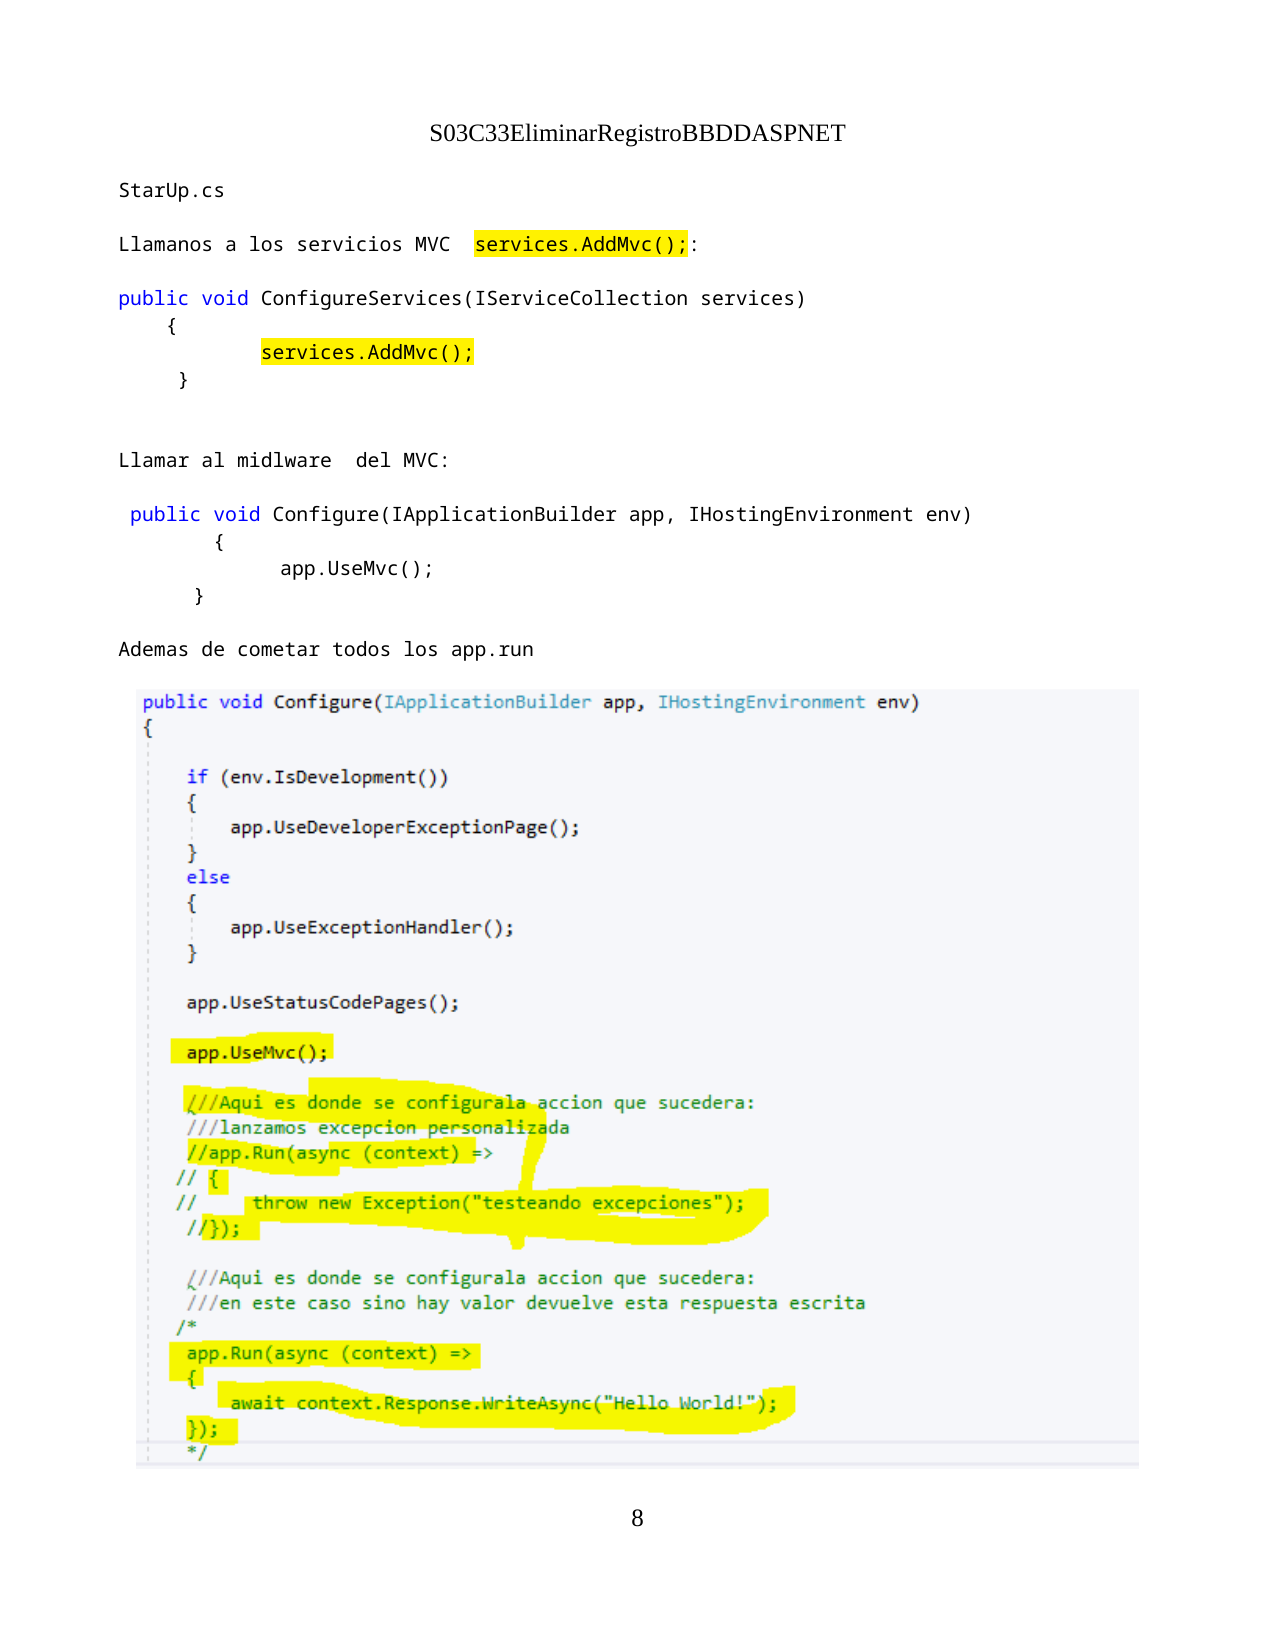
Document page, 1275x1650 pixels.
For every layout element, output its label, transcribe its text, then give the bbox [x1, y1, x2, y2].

picture [136, 688, 1139, 1469]
text Llamar al midlware del MVC: [118, 446, 1157, 473]
text StarUp.cs [118, 176, 1157, 203]
text Ademas de cometar todos los app.run [118, 635, 1157, 662]
text public void Configure(IApplicationBuilder app, IHostingEnvironment env) [118, 500, 1157, 527]
text { [118, 527, 1157, 554]
text public void ConfigureServices(IServiceCollection services) [118, 284, 1157, 311]
text services.AddMvc(); [118, 338, 1157, 365]
text } [118, 365, 1157, 392]
text Llamanos a los servicios MVC services.AddMvc();: [118, 230, 1157, 257]
text { [118, 311, 1157, 338]
text } [118, 581, 1157, 608]
text app.UseMvc(); [118, 554, 1157, 581]
